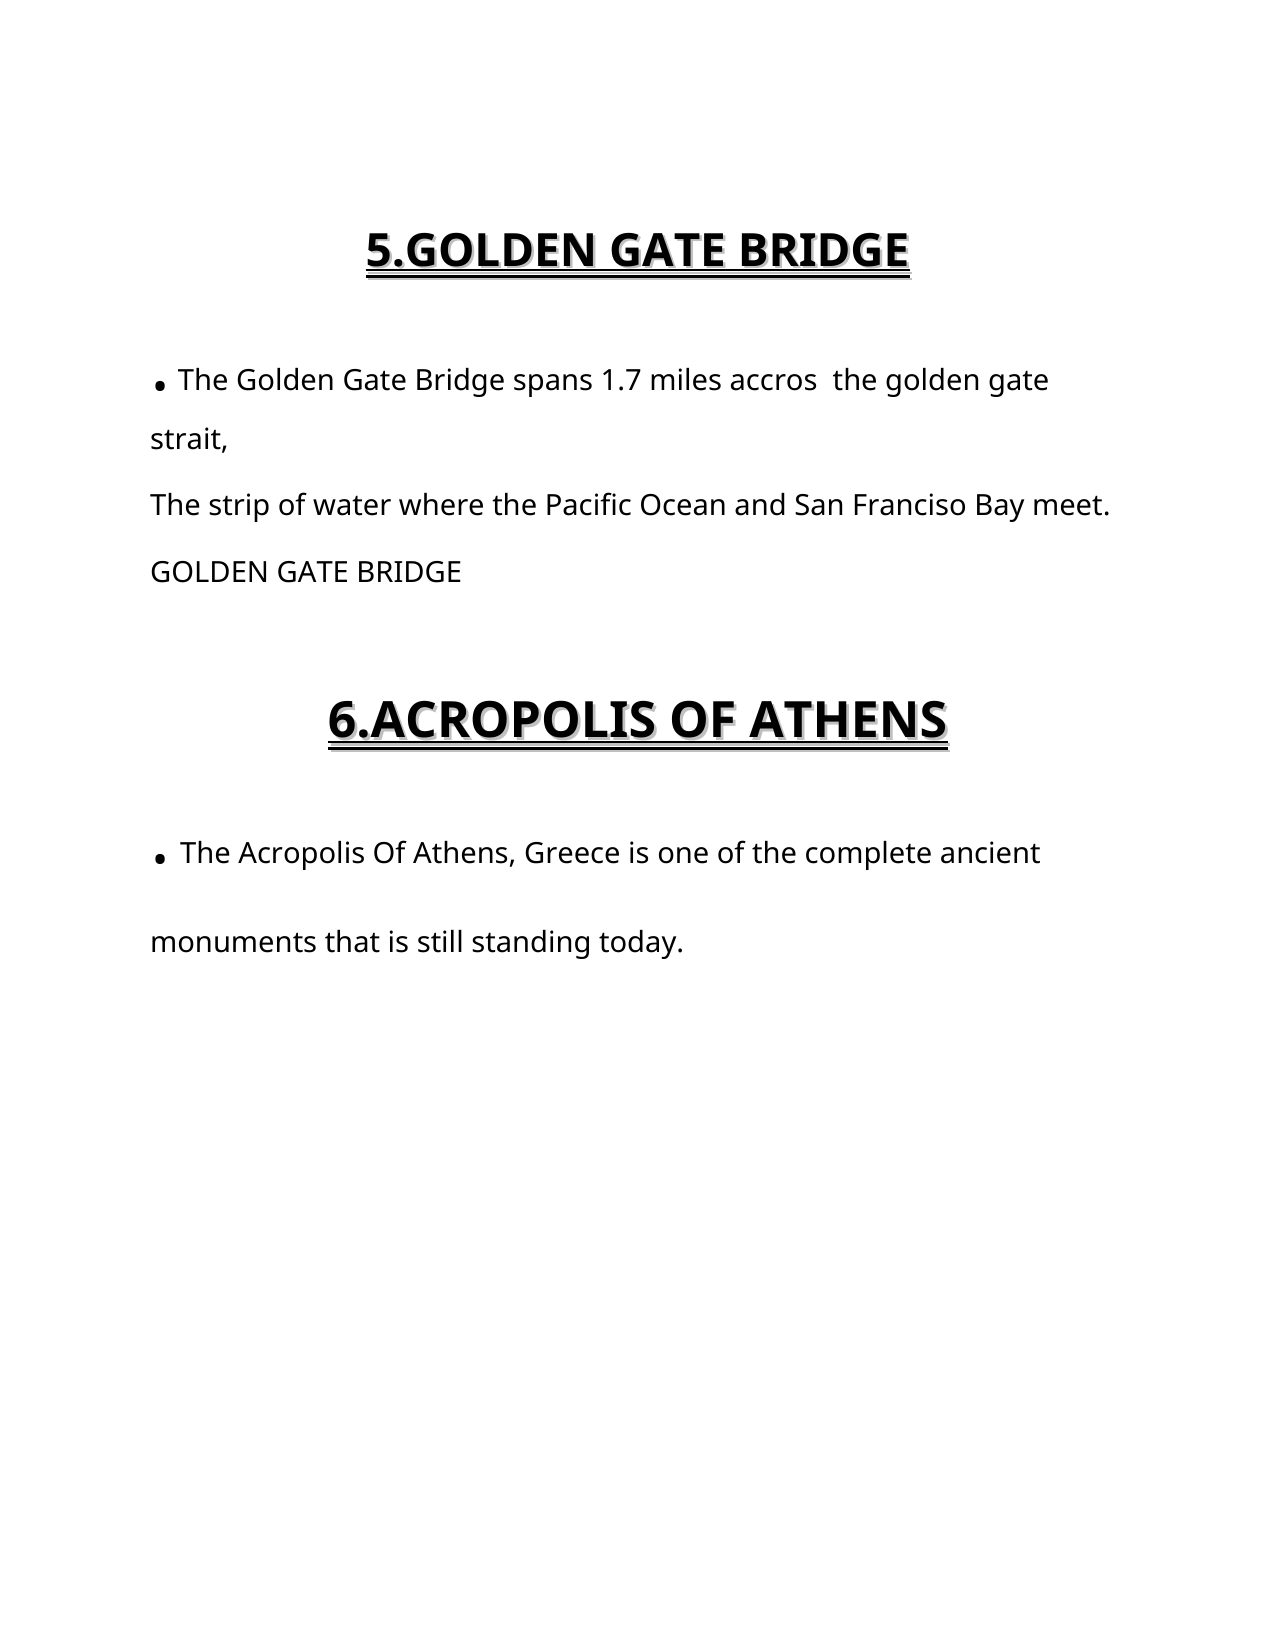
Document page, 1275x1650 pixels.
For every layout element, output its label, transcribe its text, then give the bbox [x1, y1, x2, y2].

text GOLDEN GATE BRIDGE [150, 551, 1125, 591]
text . The Golden Gate Bridge spans 1.7 miles accros the golden gate strait, [150, 310, 1125, 458]
text The strip of water where the Pacific Ocean and San Franciso Bay meet. [150, 484, 1125, 524]
text monuments that is still standing today. [150, 921, 1125, 961]
text . The Acropolis Of Athens, Greece is one of the complete ancient [150, 783, 1125, 885]
text 6.ACROPOLIS OF ATHENS [150, 684, 1125, 752]
text 5.GOLDEN GATE BRIDGE [150, 217, 1125, 280]
